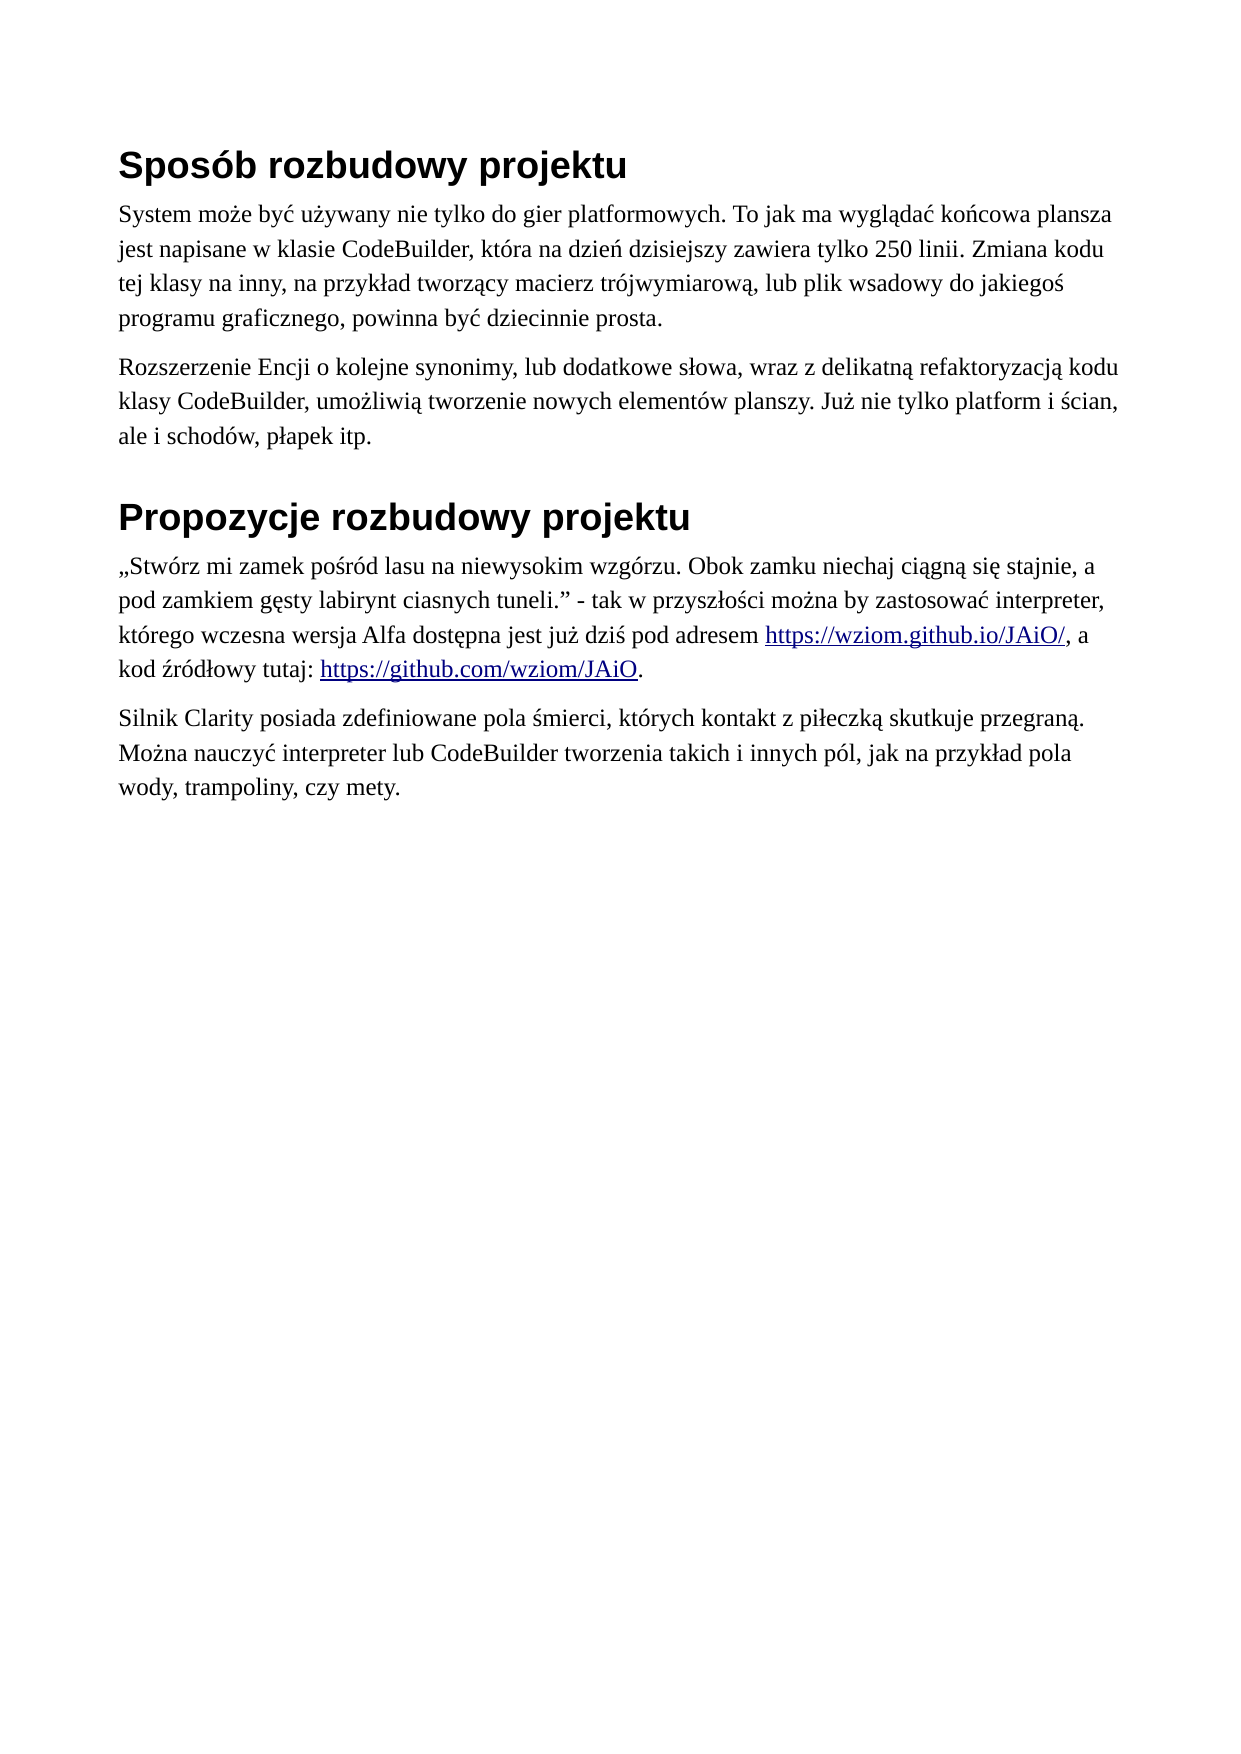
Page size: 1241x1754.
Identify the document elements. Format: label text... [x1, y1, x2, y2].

text Silnik Clarity posiada zdefiniowane pola śmierci, których kontakt z piłeczką skutkuje przegraną. Można nauczyć interpreter lub CodeBuilder tworzenia takich i innych pól, jak na przykład pola wody, trampoliny, czy mety. [118, 703, 1122, 801]
text „Stwórz mi zamek pośród lasu na niewysokim wzgórzu. Obok zamku niechaj ciągną się stajnie, a pod zamkiem gęsty labirynt ciasnych tuneli.” - tak w przyszłości można by zastosować interpreter, którego wczesna wersja Alfa dostępna jest już dziś pod adresem https://wziom.github.io/JAiO/, a kod źródłowy tutaj: https://github.com/wziom/JAiO. [118, 551, 1122, 683]
subtitle Sposób rozbudowy projektu [118, 143, 1122, 187]
text System może być używany nie tylko do gier platformowych. To jak ma wyglądać końcowa plansza jest napisane w klasie CodeBuilder, która na dzień dzisiejszy zawiera tylko 250 linii. Zmiana kodu tej klasy na inny, na przykład tworzący macierz trójwymiarową, lub plik wsadowy do jakiegoś programu graficznego, powinna być dziecinnie prosta. [118, 199, 1122, 331]
subtitle Propozycje rozbudowy projektu [118, 495, 1122, 538]
text Rozszerzenie Encji o kolejne synonimy, lub dodatkowe słowa, wraz z delikatną refaktoryzacją kodu klasy CodeBuilder, umożliwią tworzenie nowych elementów planszy. Już nie tylko platform i ścian, ale i schodów, płapek itp. [118, 352, 1122, 449]
